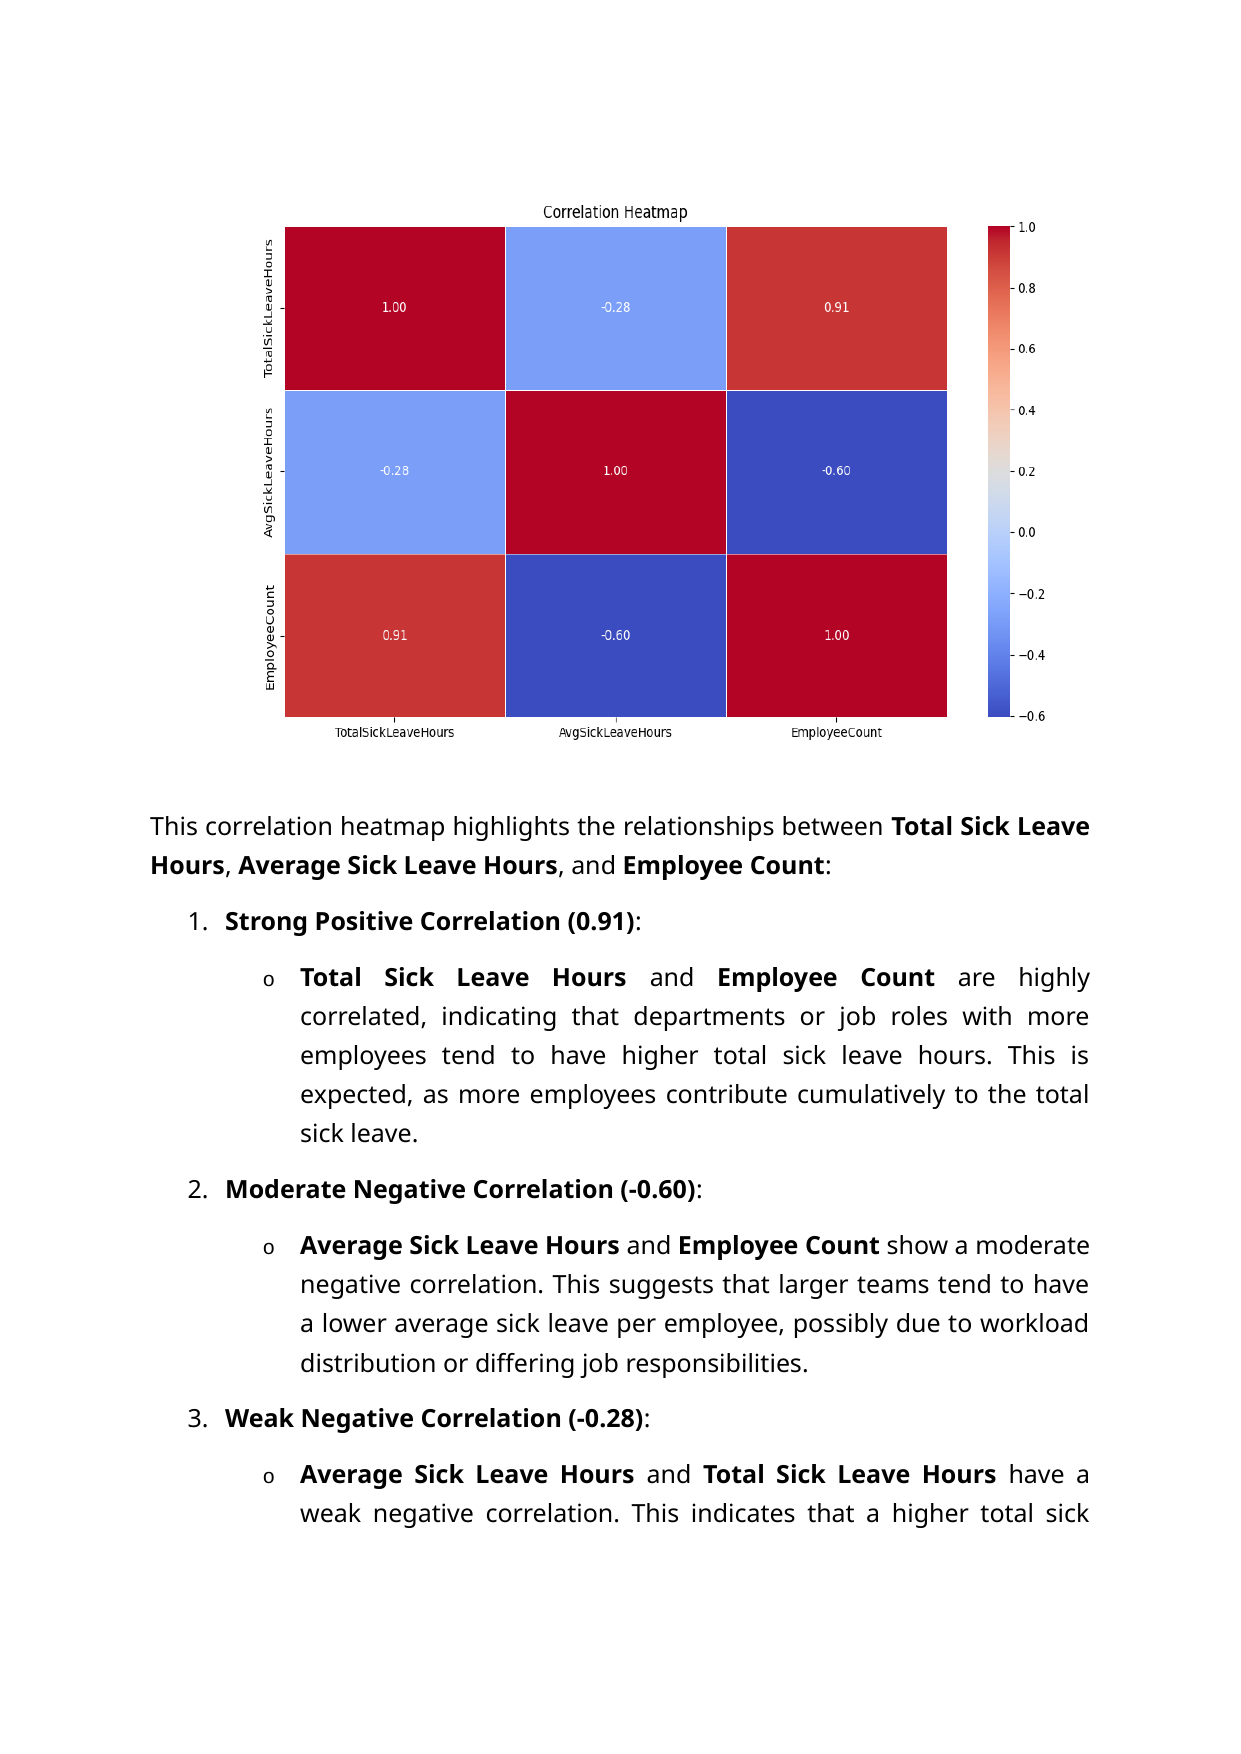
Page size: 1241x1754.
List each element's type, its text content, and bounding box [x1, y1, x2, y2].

list Average Sick Leave Hours and Employee Count show a moderate negative correlation. This suggests that larger teams tend to have a lower average sick leave per employee, possibly due to workload distribution or differing job responsibilities. [262, 1228, 1090, 1379]
list Total Sick Leave Hours and Employee Count are highly correlated, indicating that departments or job roles with more employees tend to have higher total sick leave hours. This is expected, as more employees contribute cumulatively to the total sick leave. [262, 959, 1090, 1150]
list Moderate Negative Correlation (-0.60): [187, 1172, 1090, 1206]
list Weak Negative Correlation (-0.28): [187, 1401, 1090, 1435]
list Average Sick Leave Hours and Total Sick Leave Hours have a weak negative correlation. This indicates that a higher total sick [262, 1457, 1090, 1530]
text This correlation heatmap highlights the relationships between Total Sick Leave Hours, Average Sick Leave Hours, and Employee Count: [150, 809, 1090, 882]
list Strong Positive Correlation (0.91): [187, 904, 1090, 938]
